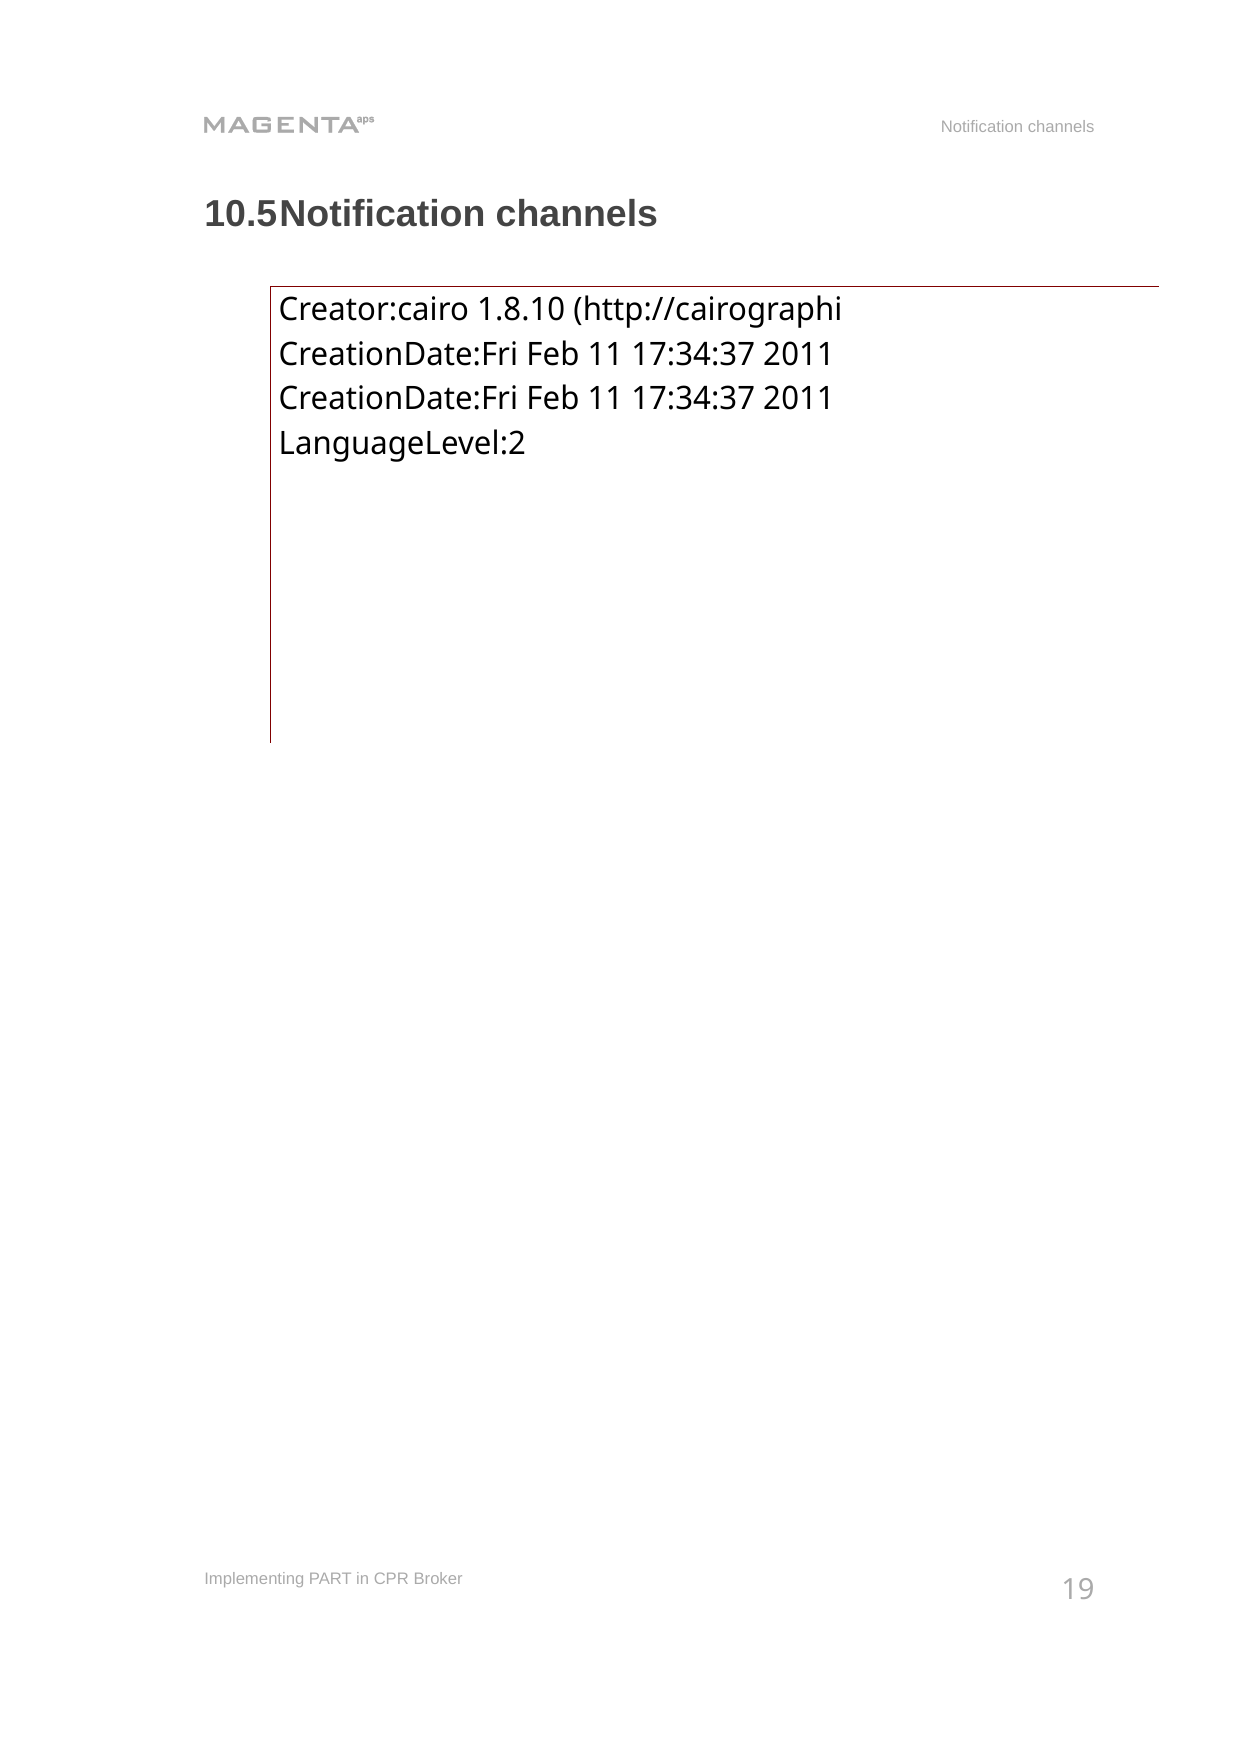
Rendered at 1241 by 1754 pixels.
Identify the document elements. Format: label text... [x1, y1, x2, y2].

subtitle Notification channels [204, 179, 1094, 238]
